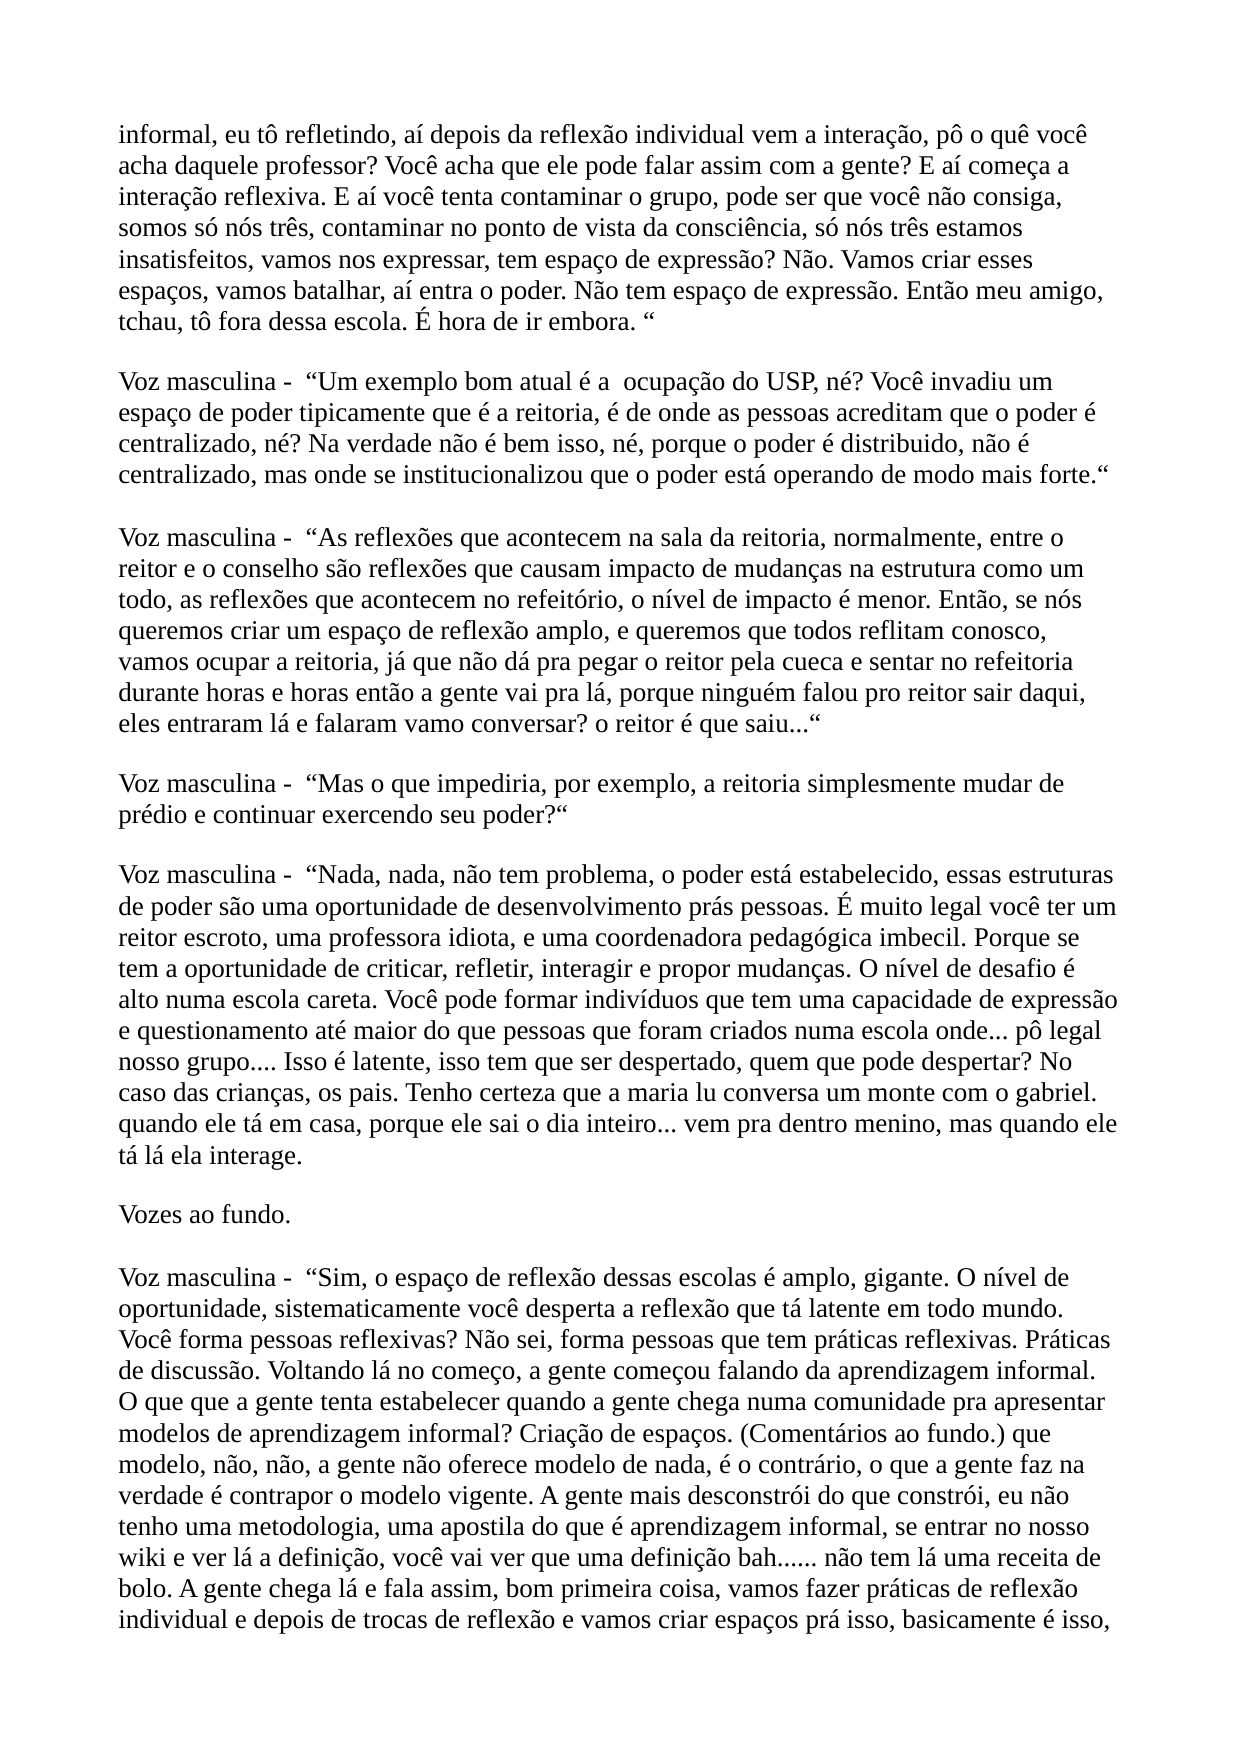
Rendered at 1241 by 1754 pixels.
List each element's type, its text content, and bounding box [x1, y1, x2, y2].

list Voz masculina - “As reflexões que acontecem na sala da reitoria, normalmente, entre o reitor e o conselho são reflexões que causam impacto de mudanças na estrutura como um todo, as reflexões que acontecem no refeitório, o nível de impacto é menor. Então, se nós queremos criar um espaço de reflexão amplo, e queremos que todos reflitam conosco, vamos ocupar a reitoria, já que não dá pra pegar o reitor pela cueca e sentar no refeitoria durante horas e horas então a gente vai pra lá, porque ninguém falou pro reitor sair daqui, eles entraram lá e falaram vamo conversar? o reitor é que saiu...“ [118, 521, 1122, 739]
list Voz masculina - “Nada, nada, não tem problema, o poder está estabelecido, essas estruturas de poder são uma oportunidade de desenvolvimento prás pessoas. É muito legal você ter um reitor escroto, uma professora idiota, e uma coordenadora pedagógica imbecil. Porque se tem a oportunidade de criticar, refletir, interagir e propor mudanças. O nível de desafio é alto numa escola careta. Você pode formar indivíduos que tem uma capacidade de expressão e questionamento até maior do que pessoas que foram criados numa escola onde... pô legal nosso grupo.... Isso é latente, isso tem que ser despertado, quem que pode despertar? No caso das crianças, os pais. Tenho certeza que a maria lu conversa um monte com o gabriel. quando ele tá em casa, porque ele sai o dia inteiro... vem pra dentro menino, mas quando ele tá lá ela interage. [118, 858, 1122, 1170]
list Voz masculina - “Sim, o espaço de reflexão dessas escolas é amplo, gigante. O nível de oportunidade, sistematicamente você desperta a reflexão que tá latente em todo mundo. Você forma pessoas reflexivas? Não sei, forma pessoas que tem práticas reflexivas. Práticas de discussão. Voltando lá no começo, a gente começou falando da aprendizagem informal. O que que a gente tenta estabelecer quando a gente chega numa comunidade pra apresentar modelos de aprendizagem informal? Criação de espaços. (Comentários ao fundo.) que modelo, não, não, a gente não oferece modelo de nada, é o contrário, o que a gente faz na verdade é contrapor o modelo vigente. A gente mais desconstrói do que constrói, eu não tenho uma metodologia, uma apostila do que é aprendizagem informal, se entrar no nosso wiki e ver lá a definição, você vai ver que uma definição bah...... não tem lá uma receita de bolo. A gente chega lá e fala assim, bom primeira coisa, vamos fazer práticas de reflexão individual e depois de trocas de reflexão e vamos criar espaços prá isso, basicamente é isso, [118, 1261, 1122, 1635]
list informal, eu tô refletindo, aí depois da reflexão individual vem a interação, pô o quê você acha daquele professor? Você acha que ele pode falar assim com a gente? E aí começa a interação reflexiva. E aí você tenta contaminar o grupo, pode ser que você não consiga, somos só nós três, contaminar no ponto de vista da consciência, só nós três estamos insatisfeitos, vamos nos expressar, tem espaço de expressão? Não. Vamos criar esses espaços, vamos batalhar, aí entra o poder. Não tem espaço de expressão. Então meu amigo, tchau, tô fora dessa escola. É hora de ir embora. “ [118, 118, 1122, 336]
list Vozes ao fundo. [118, 1199, 1122, 1230]
list Voz masculina - “Mas o que impediria, por exemplo, a reitoria simplesmente mudar de prédio e continuar exercendo seu poder?“ [118, 767, 1122, 830]
list Voz masculina - “Um exemplo bom atual é a ocupação do USP, né? Você invadiu um espaço de poder tipicamente que é a reitoria, é de onde as pessoas acreditam que o poder é centralizado, né? Na verdade não é bem isso, né, porque o poder é distribuido, não é centralizado, mas onde se institucionalizou que o poder está operando de modo mais forte.“ [118, 365, 1122, 489]
